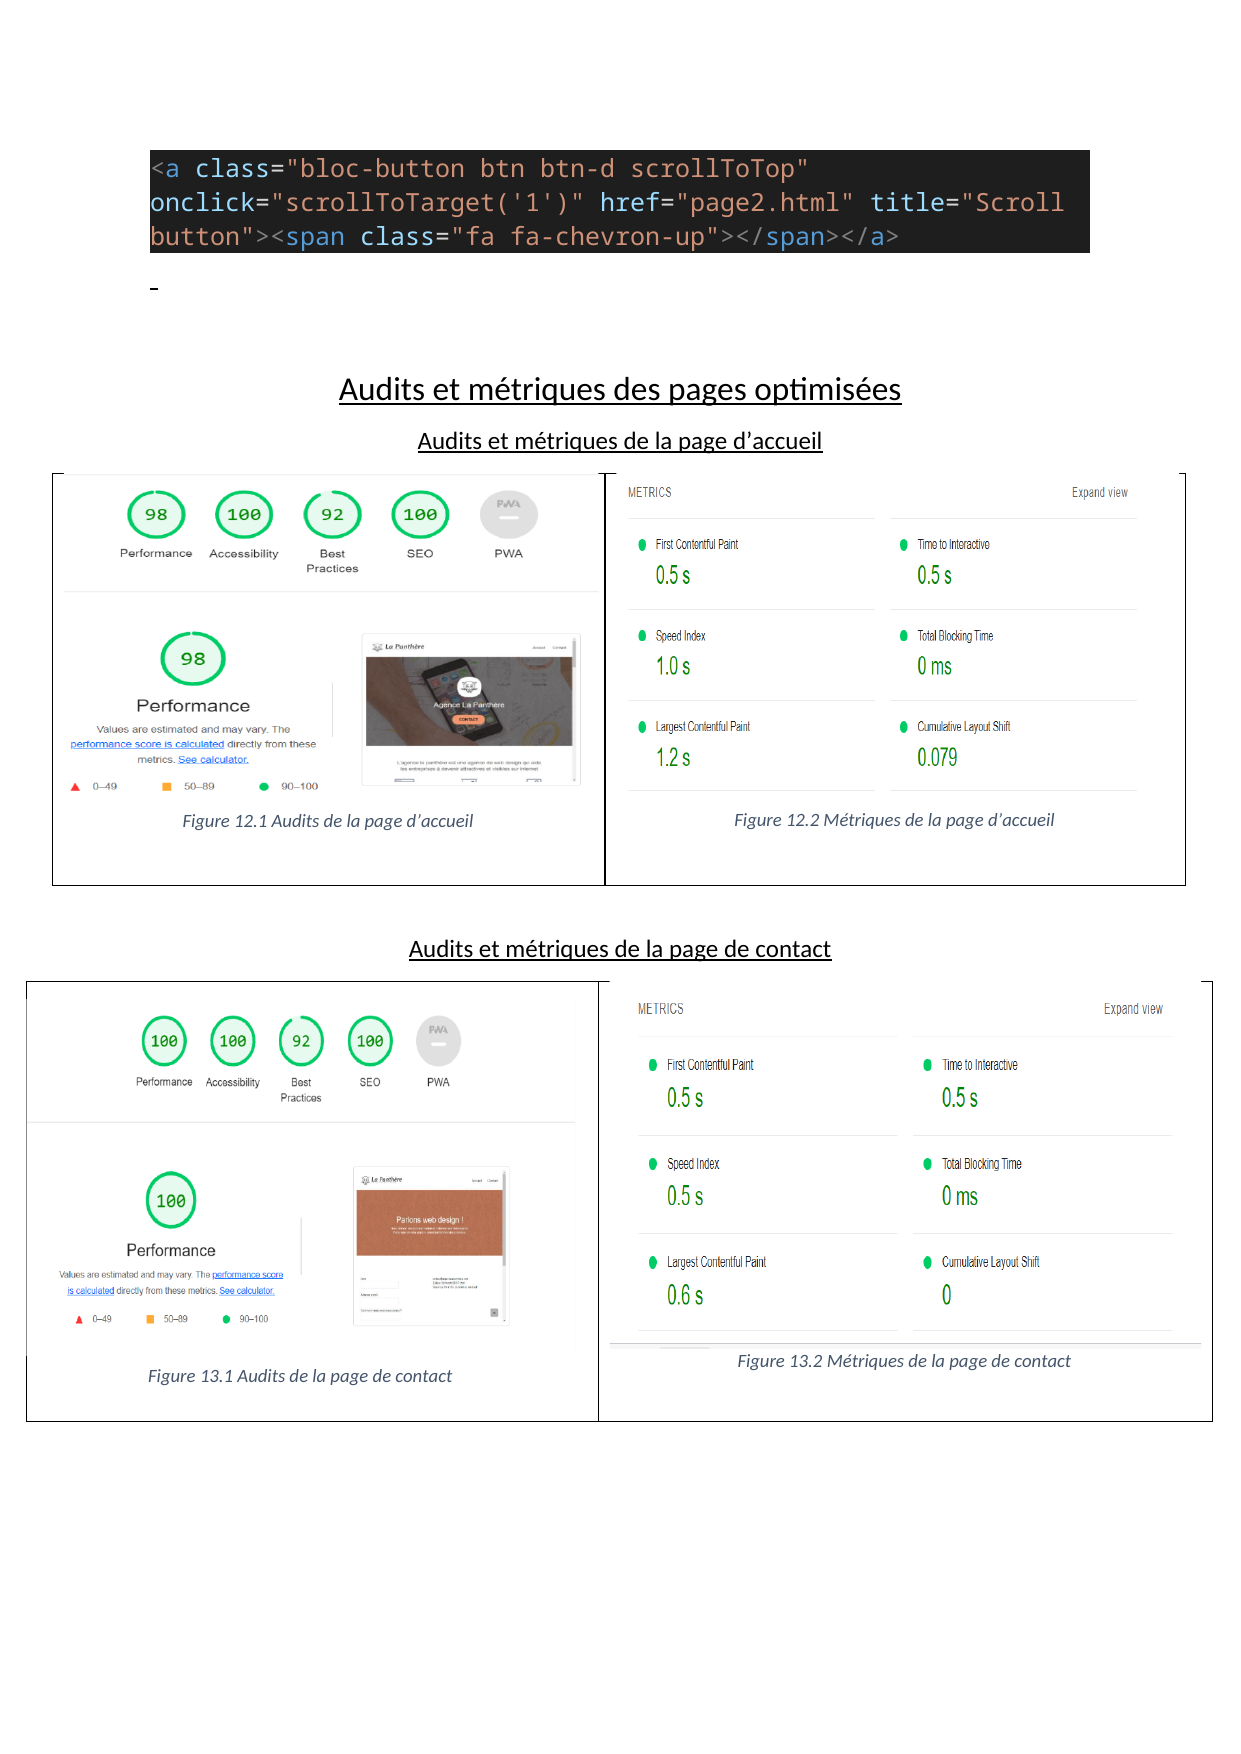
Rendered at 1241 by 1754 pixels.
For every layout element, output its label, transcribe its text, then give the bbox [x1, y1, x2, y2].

text <a class="bloc-button btn btn-d scrollToTop" onclick="scrollToTarget('1')" href="page2.html" title="Scroll button"><span class="fa fa-chevron-up"></span></a> [150, 150, 1090, 253]
text Audits et métriques des pages optimisées [150, 368, 1090, 409]
table_header Figure 12.1 Audits de la page d’accueil [53, 474, 604, 885]
table_header [27, 982, 598, 1421]
text Audits et métriques de la page de contact [150, 933, 1090, 964]
table_header Figure 12.2 Métriques de la page d’accueil [606, 474, 1185, 885]
text Audits et métriques de la page d’accueil [150, 425, 1090, 456]
table_header Figure 13.2 Métriques de la page de contact [599, 982, 1212, 1421]
